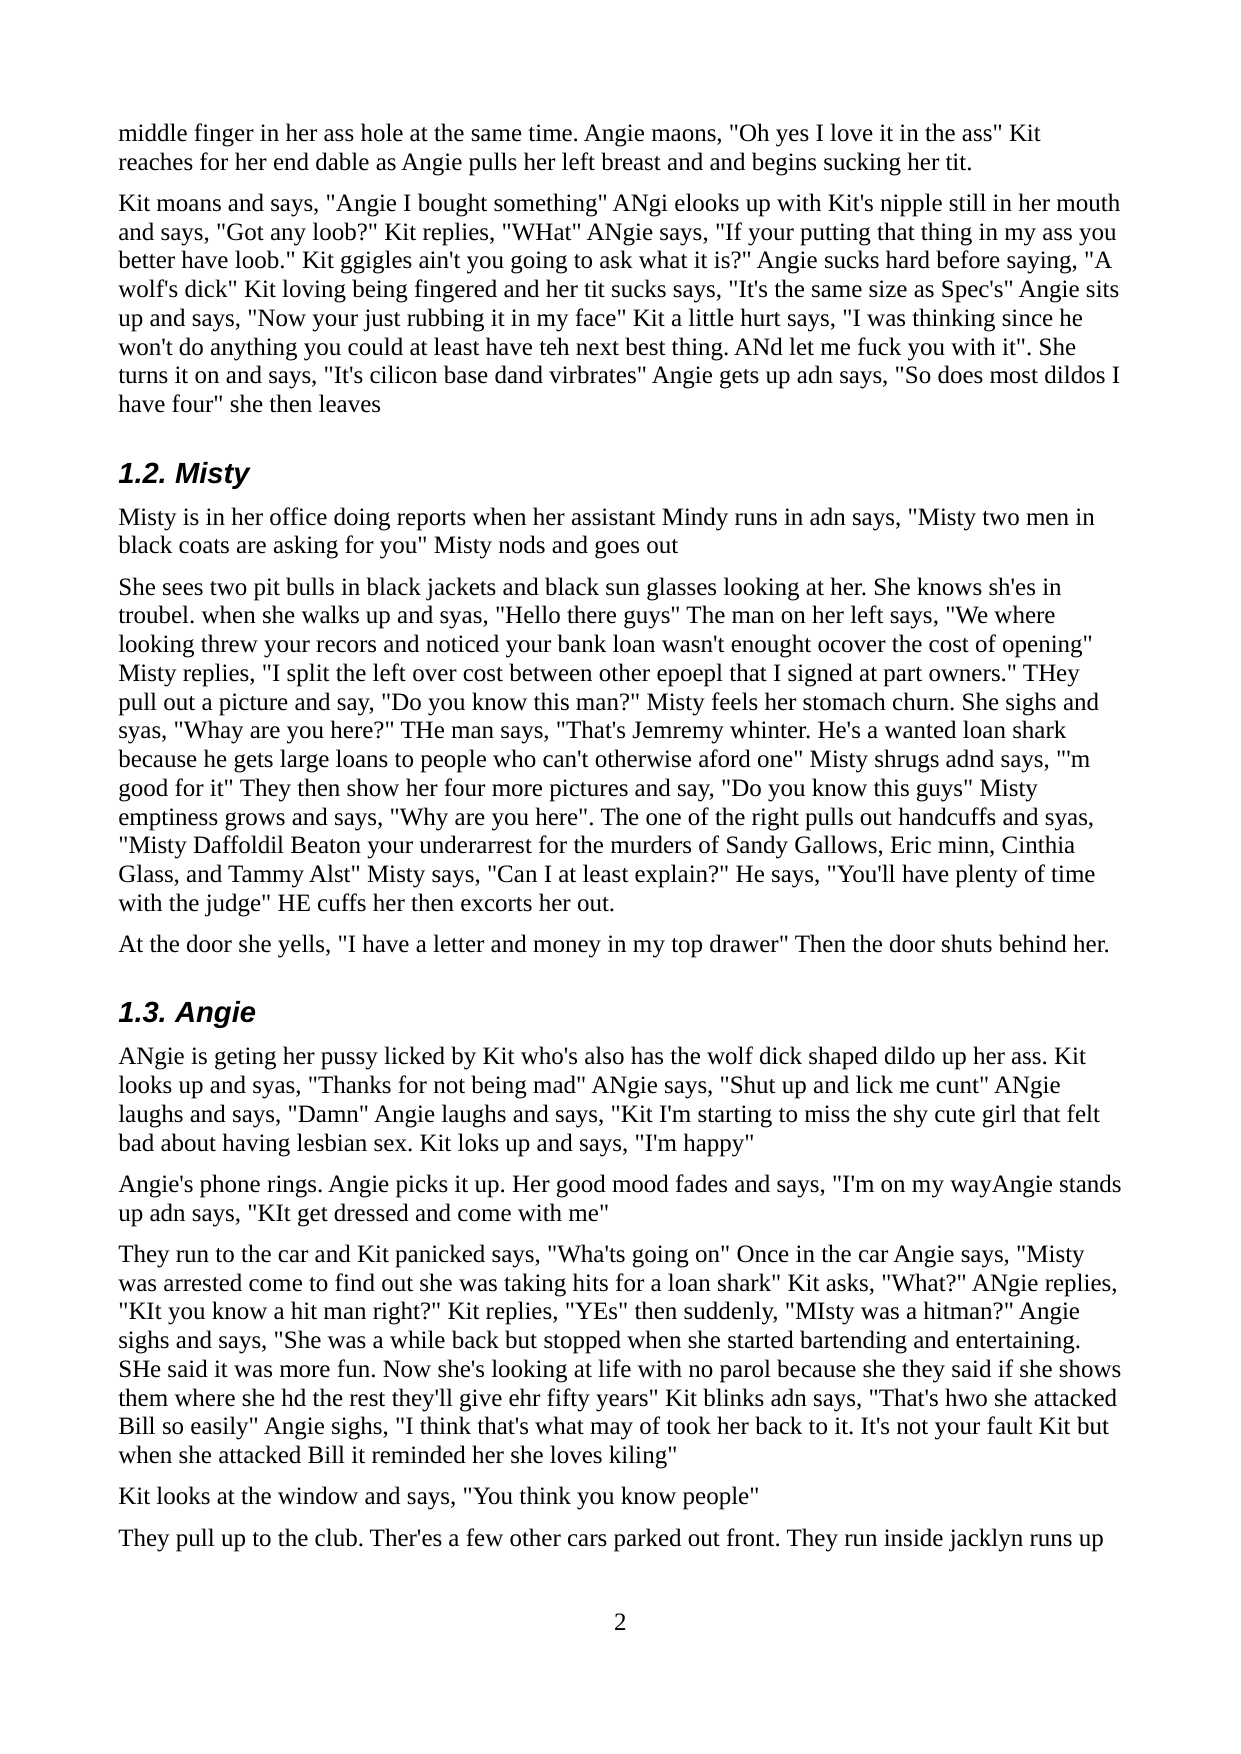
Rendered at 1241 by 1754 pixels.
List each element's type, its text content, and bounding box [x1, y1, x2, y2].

text She sees two pit bulls in black jackets and black sun glasses looking at her. She knows sh'es in troubel. when she walks up and syas, "Hello there guys" The man on her left says, "We where looking threw your recors and noticed your bank loan wasn't enought ocover the cost of opening" Misty replies, "I split the left over cost between other epoepl that I signed at part owners." THey pull out a picture and say, "Do you know this man?" Misty feels her stomach churn. She sighs and syas, "Whay are you here?" THe man says, "That's Jemremy whinter. He's a wanted loan shark because he gets large loans to people who can't otherwise aford one" Misty shrugs adnd says, "'m good for it" They then show her four more pictures and say, "Do you know this guys" Misty emptiness grows and says, "Why are you here". The one of the right pulls out handcuffs and syas, "Misty Daffoldil Beaton your underarrest for the murders of Sandy Gallows, Eric minn, Cinthia Glass, and Tammy Alst" Misty says, "Can I at least explain?" He says, "You'll have plenty of time with the judge" HE cuffs her then excorts her out. [118, 572, 1122, 917]
text They pull up to the club. Ther'es a few other cars parked out front. They run inside jacklyn runs up [118, 1523, 1122, 1551]
text At the door she yells, "I have a letter and money in my top drawer" Then the door shuts behind her. [118, 929, 1122, 958]
text middle finger in her ass hole at the same time. Angie maons, "Oh yes I love it in the ass" Kit reaches for her end dable as Angie pulls her left breast and and begins sucking her tit. [118, 118, 1122, 176]
subtitle Angie [118, 995, 1122, 1029]
text Kit moans and says, "Angie I bought something" ANgi elooks up with Kit's nipple still in her mouth and says, "Got any loob?" Kit replies, "WHat" ANgie says, "If your putting that thing in my ass you better have loob." Kit ggigles ain't you going to ask what it is?" Angie sucks hard before saying, "A wolf's dick" Kit loving being fingered and her tit sucks says, "It's the same size as Spec's" Angie sits up and says, "Now your just rubbing it in my face" Kit a little hurt says, "I was thinking since he won't do anything you could at least have teh next best thing. ANd let me fuck you with it". She turns it on and says, "It's cilicon base dand virbrates" Angie gets up adn says, "So does most dildos I have four" she then leaves [118, 188, 1122, 418]
text ANgie is geting her pussy licked by Kit who's also has the wolf dick shaped dildo up her ass. Kit looks up and syas, "Thanks for not being mad" ANgie says, "Shut up and lick me cunt" ANgie laughs and says, "Damn" Angie laughs and says, "Kit I'm starting to miss the shy cute girl that felt bad about having lesbian sex. Kit loks up and says, "I'm happy" [118, 1041, 1122, 1156]
text Kit looks at the window and says, "You think you know people" [118, 1481, 1122, 1510]
text Misty is in her office doing reports when her assistant Mindy runs in adn says, "Misty two men in black coats are asking for you" Misty nods and goes out [118, 502, 1122, 559]
subtitle Misty [118, 456, 1122, 489]
text They run to the car and Kit panicked says, "Wha'ts going on" Once in the car Angie says, "Misty was arrested come to find out she was taking hits for a loan shark" Kit asks, "What?" ANgie replies, "KIt you know a hit man right?" Kit replies, "YEs" then suddenly, "MIsty was a hitman?" Angie sighs and says, "She was a while back but stopped when she started bartending and entertaining. SHe said it was more fun. Now she's looking at life with no parol because she they said if she shows them where she hd the rest they'll give ehr fifty years" Kit blinks adn says, "That's hwo she attacked Bill so easily" Angie sighs, "I think that's what may of took her back to it. It's not your fault Kit but when she attacked Bill it reminded her she loves kiling" [118, 1239, 1122, 1469]
text Angie's phone rings. Angie picks it up. Her good mood fades and says, "I'm on my wayAngie stands up adn says, "KIt get dressed and come with me" [118, 1169, 1122, 1226]
